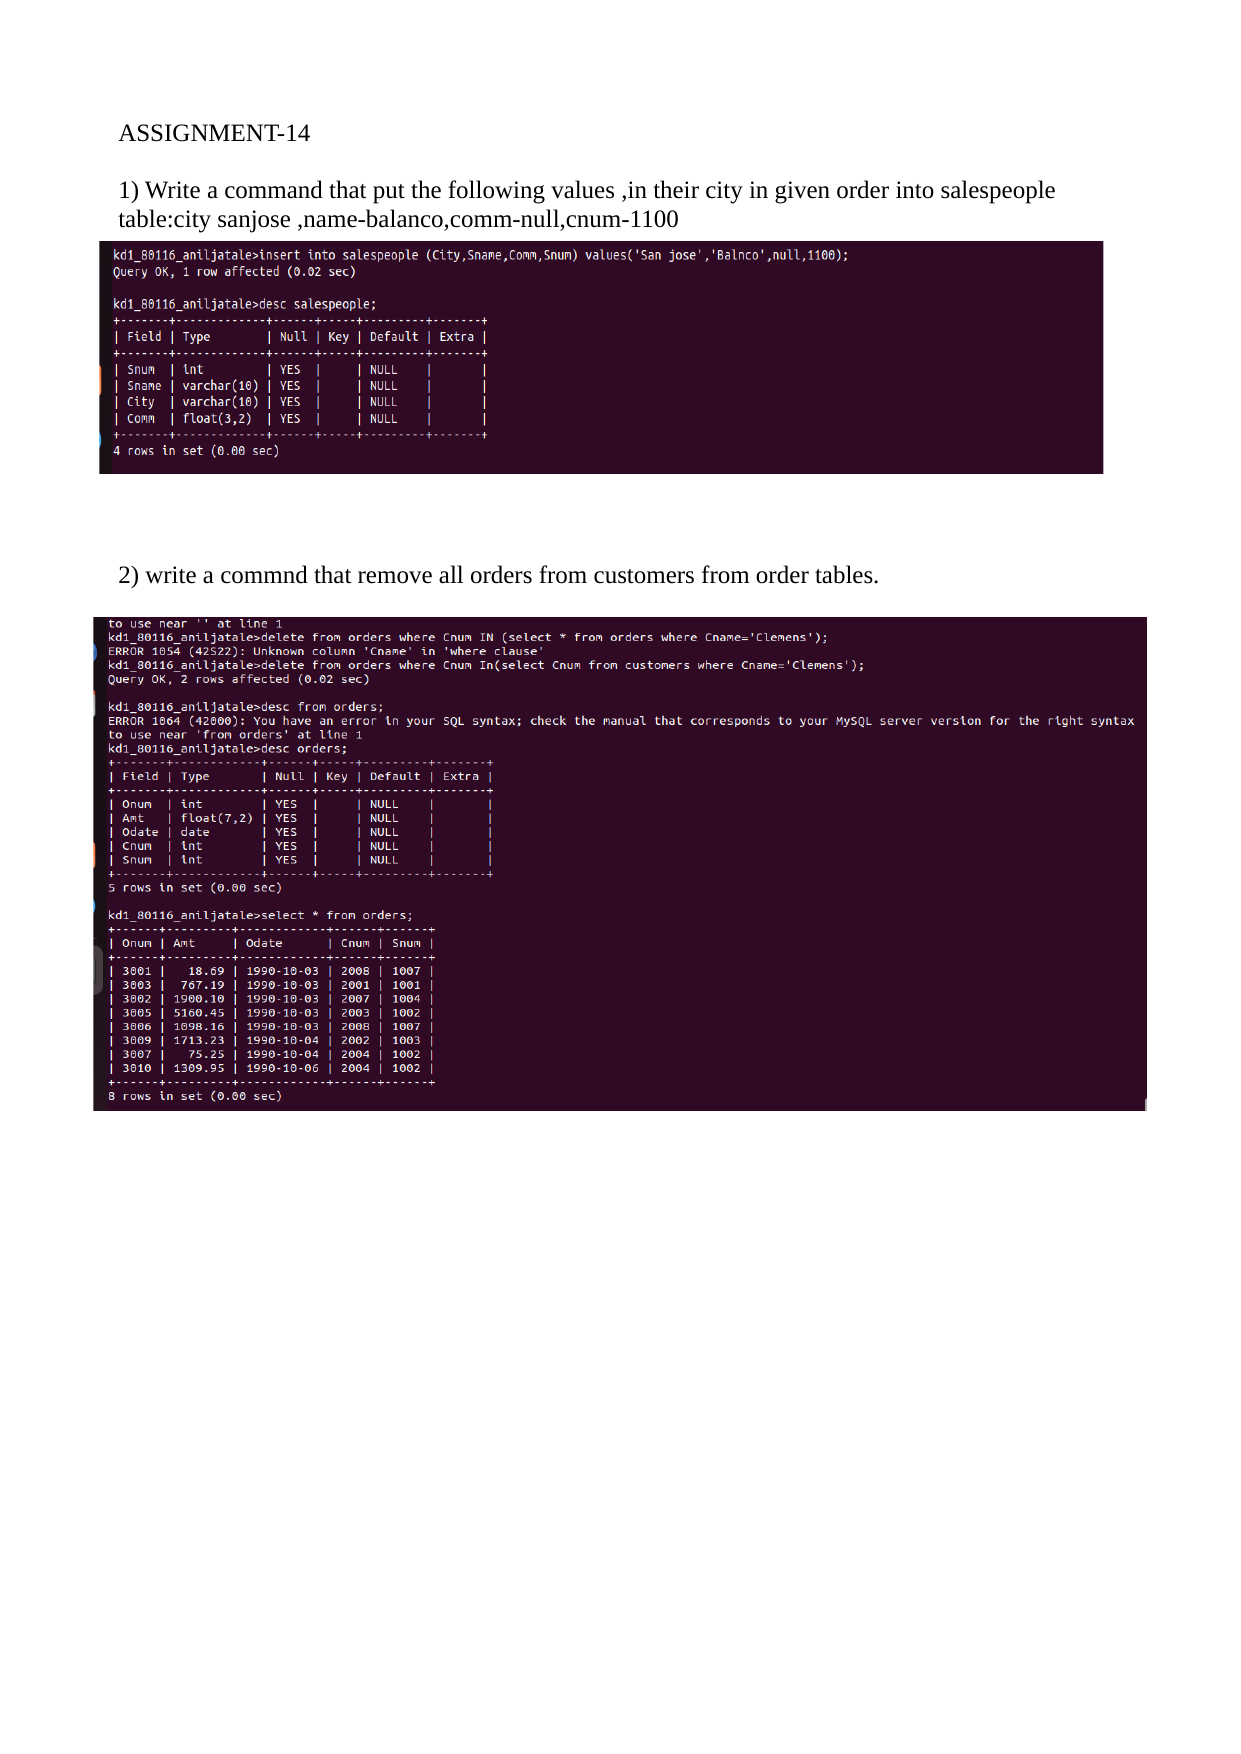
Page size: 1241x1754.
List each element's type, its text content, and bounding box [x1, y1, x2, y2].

picture [93, 617, 1147, 1111]
text ASSIGNMENT-14 [118, 118, 1122, 147]
text 2) write a commnd that remove all orders from customers from order tables. [118, 560, 1122, 589]
text 1) Write a command that put the following values ,in their city in given order into salespeople table:city sanjose ,name-balanco,comm-null,cnum-1100 [118, 176, 1122, 233]
picture [99, 241, 1104, 474]
